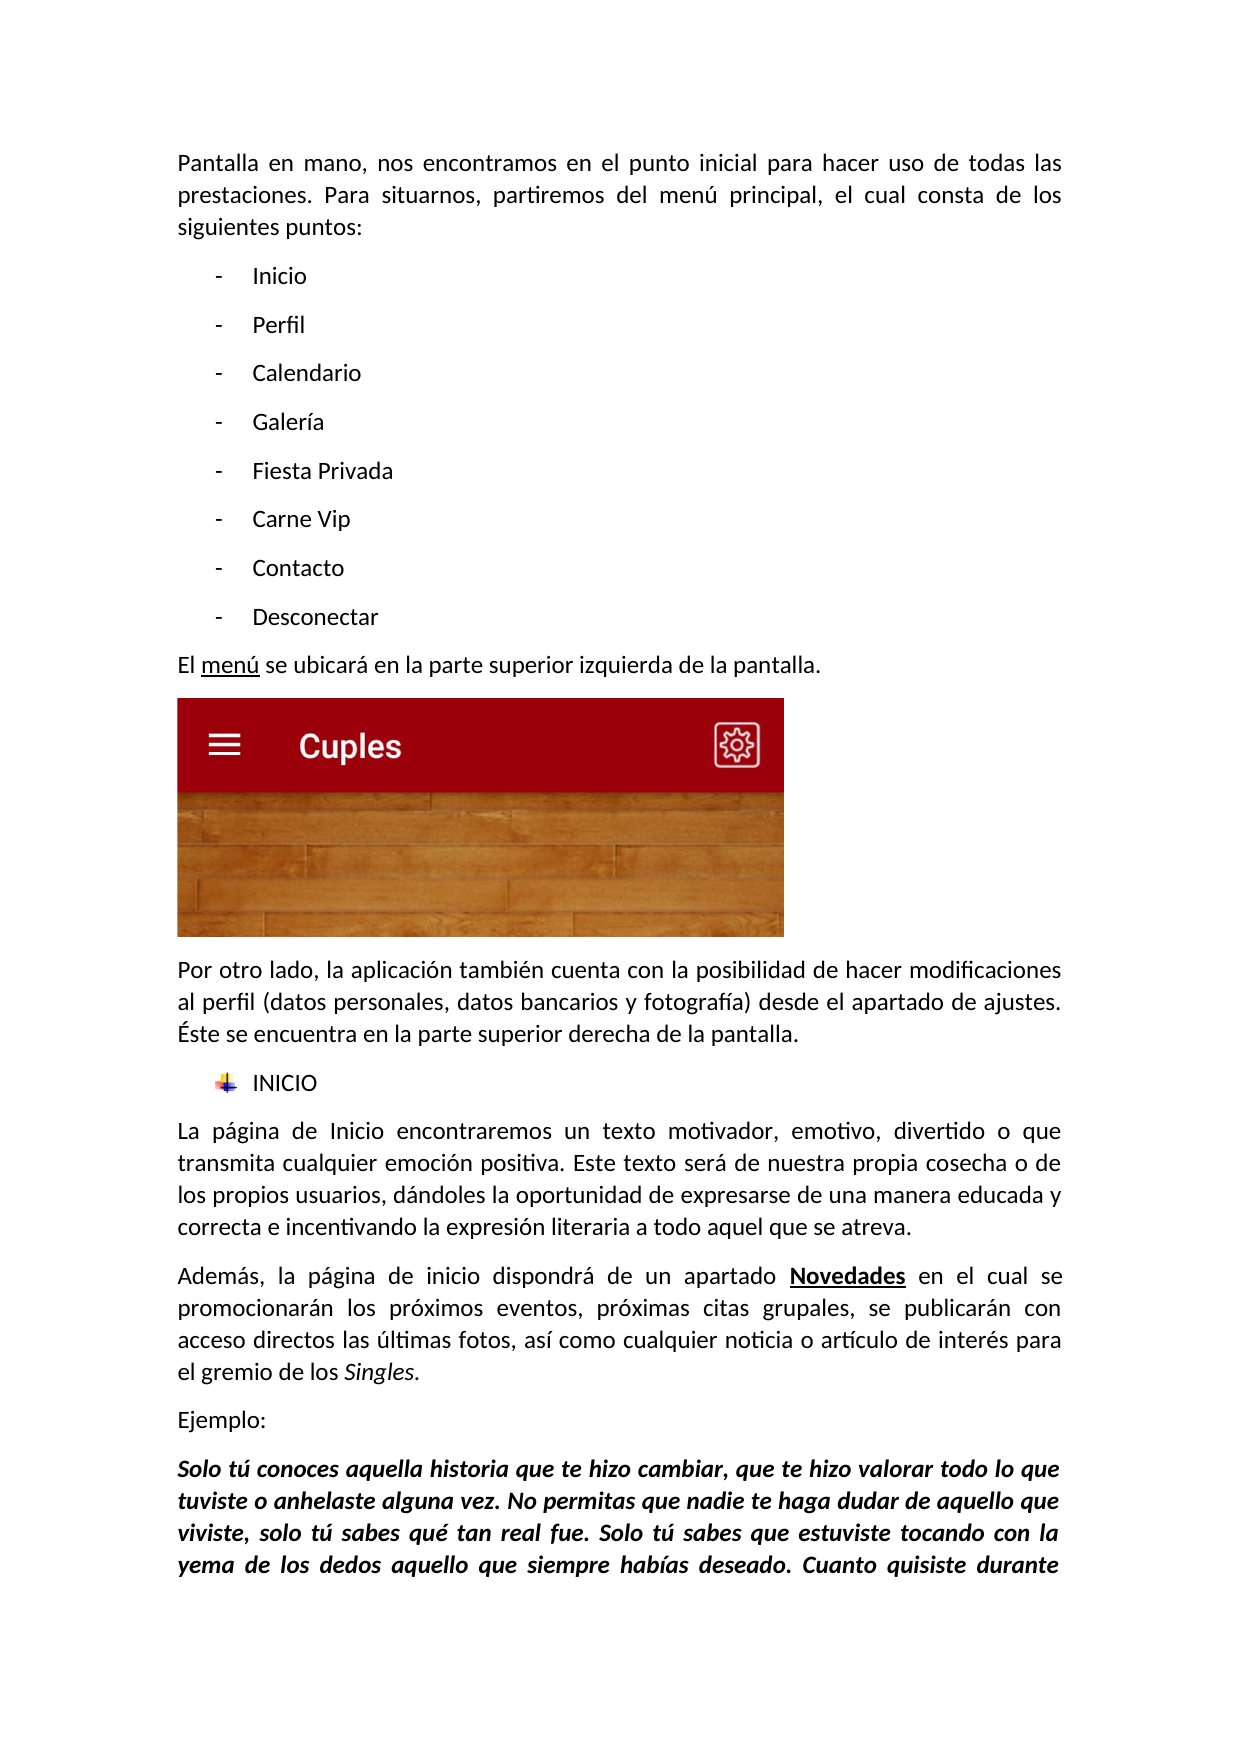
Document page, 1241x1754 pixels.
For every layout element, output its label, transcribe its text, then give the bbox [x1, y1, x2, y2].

text La página de Inicio encontraremos un texto motivador, emotivo, divertido o que transmita cualquier emoción positiva. Este texto será de nuestra propia cosecha o de los propios usuarios, dándoles la oportunidad de expresarse de una manera educada y correcta e incentivando la expresión literaria a todo aquel que se atreva. [177, 1115, 1063, 1242]
list Calendario [215, 357, 1063, 388]
list INICIO [215, 1067, 1063, 1097]
text Además, la página de inicio dispondrá de un apartado Novedades en el cual se promocionarán los próximos eventos, próximas citas grupales, se publicarán con acceso directos las últimas fotos, así como cualquier noticia o artículo de interés para el gremio de los Singles. [177, 1260, 1063, 1386]
list Carne Vip [215, 503, 1063, 534]
text Pantalla en mano, nos encontramos en el punto inicial para hacer uso de todas las prestaciones. Para situarnos, partiremos del menú principal, el cual consta de los siguientes puntos: [177, 148, 1063, 242]
text El menú se ubicará en la parte superior izquierda de la pantalla. [177, 649, 1063, 680]
text Por otro lado, la aplicación también cuenta con la posibilidad de hacer modificaciones al perfil (datos personales, datos bancarios y fotografía) desde el apartado de ajustes. Éste se encuentra en la parte superior derecha de la pantalla. [177, 954, 1063, 1049]
list Fiesta Privada [215, 455, 1063, 485]
list Contacto [215, 552, 1063, 583]
text Solo tú conoces aquella historia que te hizo cambiar, que te hizo valorar todo lo que tuviste o anhelaste alguna vez. No permitas que nadie te haga dudar de aquello que viviste, solo tú sabes qué tan real fue. Solo tú sabes que estuviste tocando con la yema de los dedos aquello que siempre habías deseado. Cuanto quisiste durante [177, 1453, 1063, 1580]
list Galería [215, 406, 1063, 437]
list Perfil [215, 309, 1063, 339]
text Ejemplo: [177, 1404, 1063, 1435]
list Inicio [215, 260, 1063, 291]
list Desconectar [215, 601, 1063, 631]
